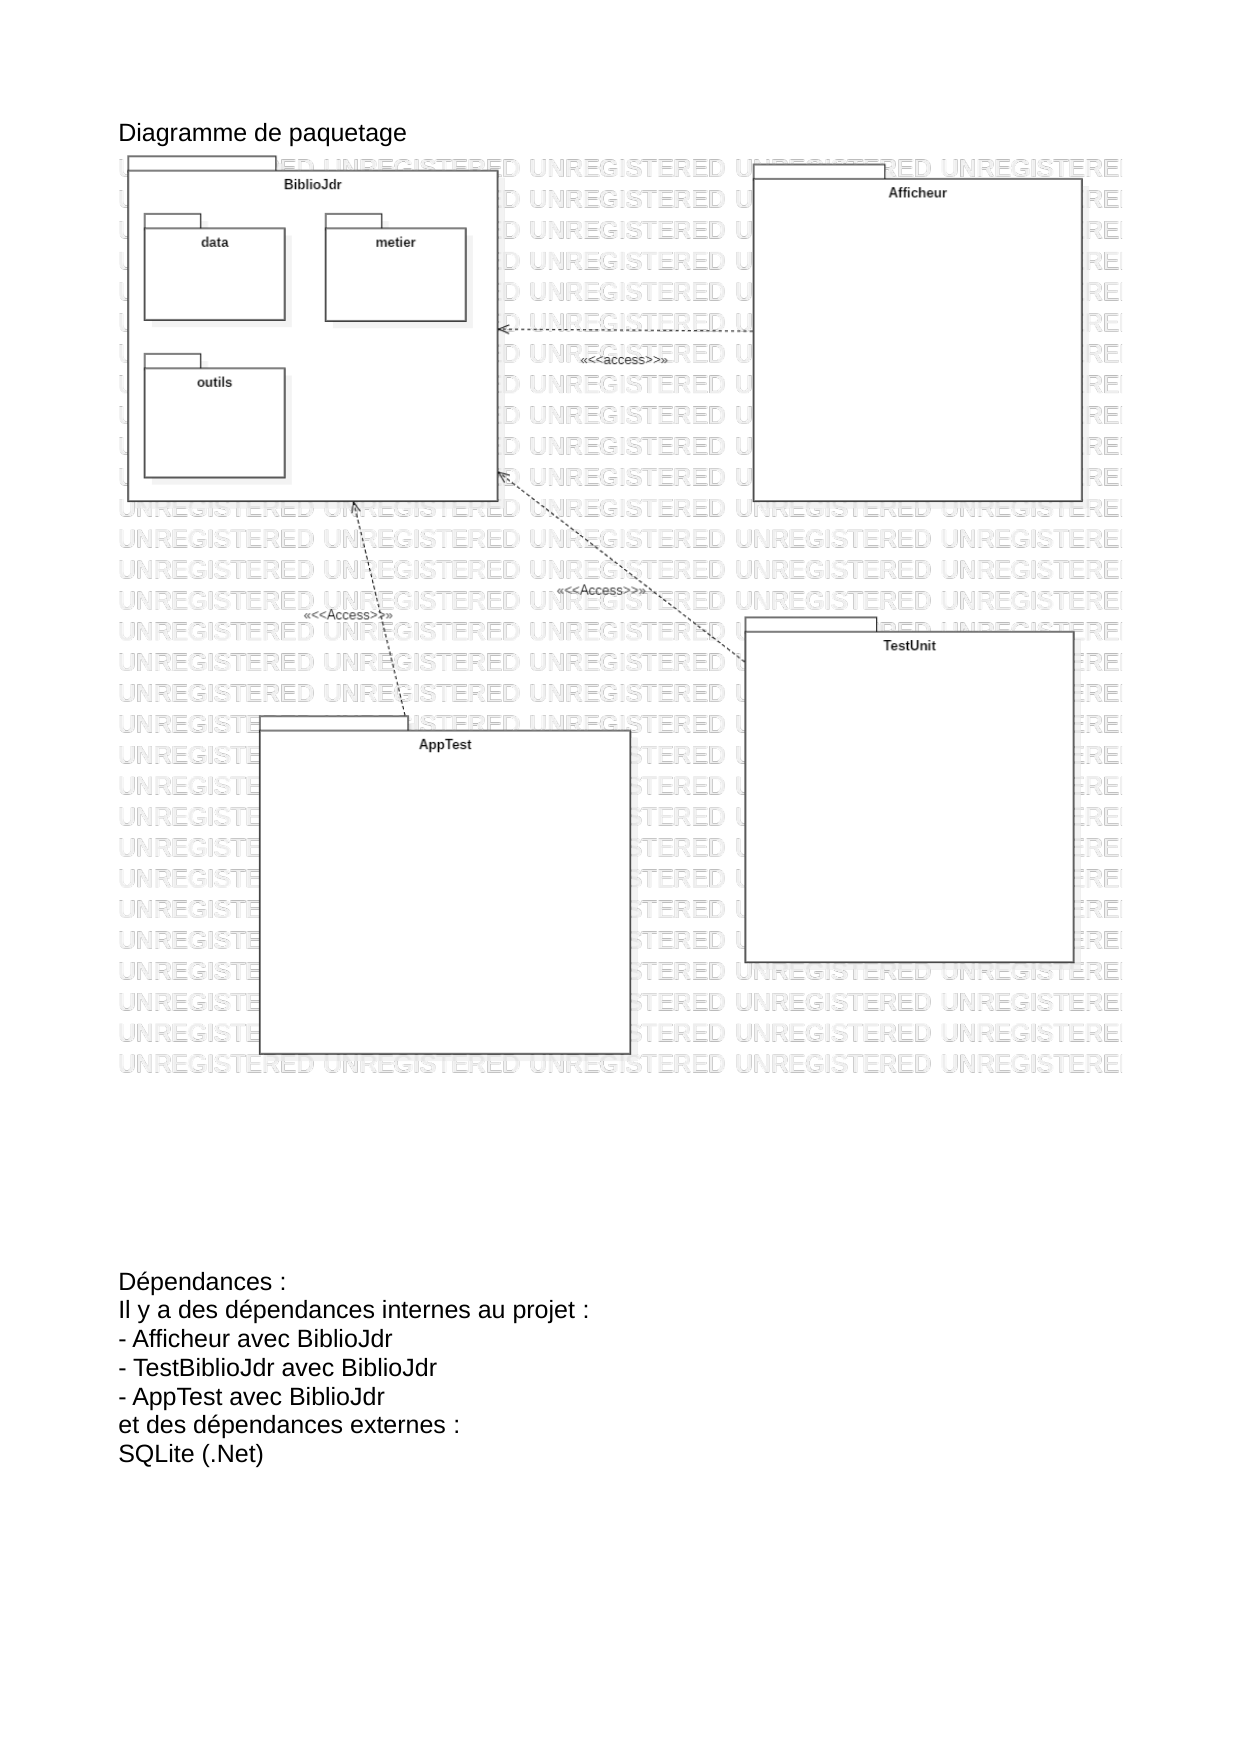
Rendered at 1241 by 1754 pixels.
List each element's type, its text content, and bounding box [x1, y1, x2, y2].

text et des dépendances externes : [118, 1411, 1122, 1439]
text - TestBiblioJdr avec BiblioJdr [118, 1353, 1122, 1382]
text Dépendances : [118, 1267, 1122, 1296]
text SQLite (.Net) [118, 1439, 1122, 1468]
text - Afficheur avec BiblioJdr [118, 1324, 1122, 1353]
picture [118, 146, 1123, 1095]
text - AppTest avec BiblioJdr [118, 1382, 1122, 1411]
text Diagramme de paquetage [118, 118, 1122, 146]
text Il y a des dépendances internes au projet : [118, 1296, 1122, 1324]
